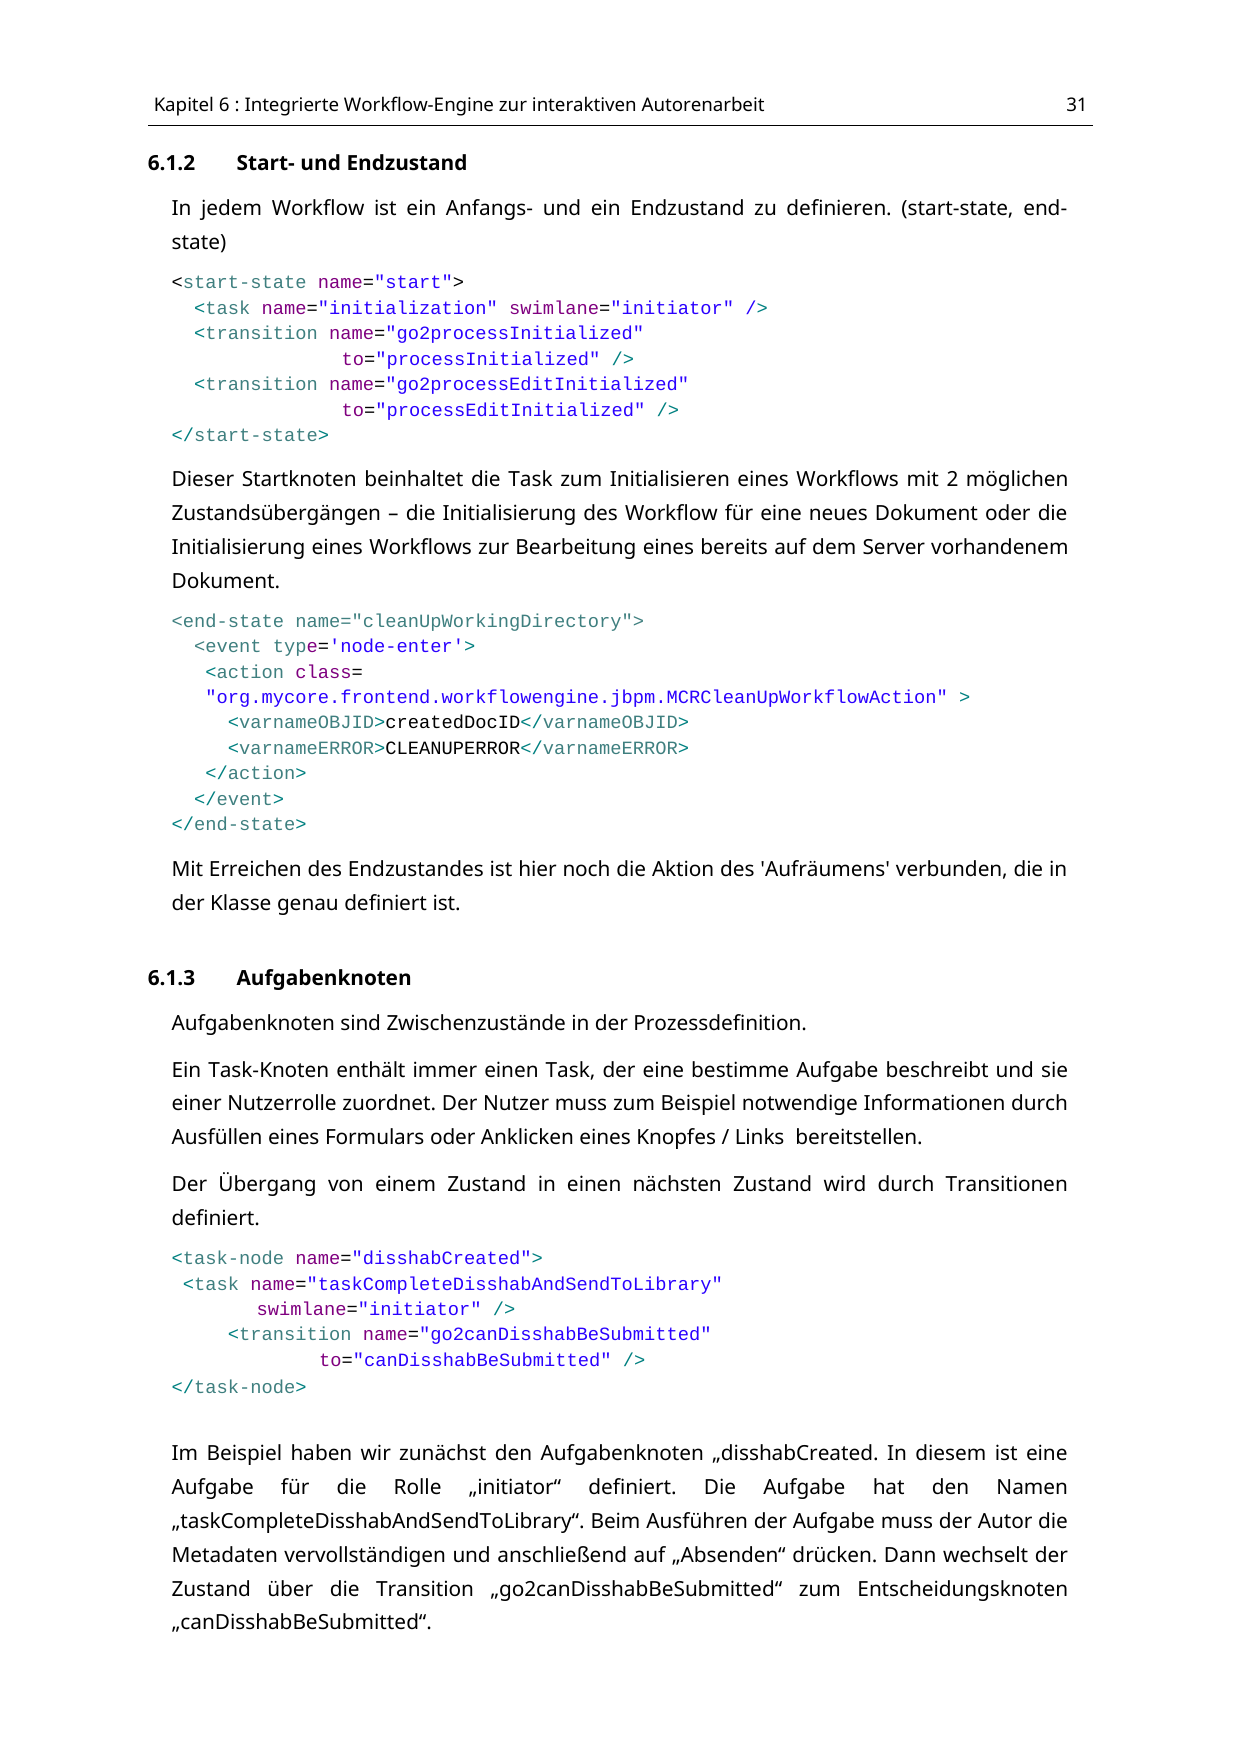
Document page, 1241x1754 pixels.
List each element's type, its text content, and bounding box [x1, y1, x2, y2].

text swimlane="initiator" /> [171, 1300, 1069, 1321]
text </event> [171, 790, 1069, 811]
text Im Beispiel haben wir zunächst den Aufgabenknoten „disshabCreated. In diesem ist eine Aufgabe für die Rolle „initiator“ definiert. Die Aufgabe hat den Namen „taskCompleteDisshabAndSendToLibrary“. Beim Ausführen der Aufgabe muss der Autor die Metadaten vervollständigen und anschließend auf „Absenden“ drücken. Dann wechselt der Zustand über die Transition „go2canDisshabBeSubmitted“ zum Entscheidungsknoten „canDisshabBeSubmitted“. [171, 1438, 1069, 1636]
text <task name="taskCompleteDisshabAndSendToLibrary" [171, 1274, 1069, 1296]
text </action> [171, 764, 1069, 786]
text </task-node> [171, 1377, 1069, 1433]
text </start-state> [171, 426, 1069, 447]
text Ein Task-Knoten enthält immer einen Task, der eine bestimme Aufgabe beschreibt und sie einer Nutzerrolle zuordnet. Der Nutzer muss zum Beispiel notwendige Informationen durch Ausfüllen eines Formulars oder Anklicken eines Knopfes / Links bereitstellen. [171, 1055, 1069, 1151]
text <transition name="go2processEditInitialized" to="processEditInitialized" /> [171, 375, 1069, 422]
text <transition name="go2canDisshabBeSubmitted" to="canDisshabBeSubmitted" /> [171, 1325, 1069, 1372]
text <varnameOBJID>createdDocID</varnameOBJID> [171, 713, 1069, 735]
text <task-node name="disshabCreated"> [171, 1249, 1069, 1270]
text <event type='node-enter'> [171, 637, 1069, 658]
text Mit Erreichen des Endzustandes ist hier noch die Aktion des 'Aufräumens' verbunden, die in der Klasse genau definiert ist. [171, 854, 1069, 916]
text Aufgabenknoten sind Zwischenzustände in der Prozessdefinition. [171, 1008, 1069, 1037]
subtitle Start- und Endzustand [148, 148, 1092, 176]
text </end-state> [171, 815, 1069, 836]
text to="processInitialized" /> [171, 350, 1069, 371]
text <start-state name="start"> [171, 273, 1069, 295]
text <transition name="go2processInitialized" [171, 324, 1069, 346]
text "org.mycore.frontend.workflowengine.jbpm.MCRCleanUpWorkflowAction" > [171, 688, 1069, 709]
subtitle Aufgabenknoten [148, 963, 1092, 991]
text <action class= [171, 663, 1069, 684]
text Dieser Startknoten beinhaltet die Task zum Initialisieren eines Workflows mit 2 möglichen Zustandsübergängen – die Initialisierung des Workflow für eine neues Dokument oder die Initialisierung eines Workflows zur Bearbeitung eines bereits auf dem Server vorhandenem Dokument. [171, 464, 1069, 594]
text In jedem Workflow ist ein Anfangs- und ein Endzustand zu definieren. (start-state, end-state) [171, 193, 1069, 255]
text Der Übergang von einem Zustand in einen nächsten Zustand wird durch Transitionen definiert. [171, 1169, 1069, 1231]
text <end-state name="cleanUpWorkingDirectory"> [171, 612, 1069, 633]
text <varnameERROR>CLEANUPERROR</varnameERROR> [171, 739, 1069, 760]
text <task name="initialization" swimlane="initiator" /> [171, 299, 1069, 320]
